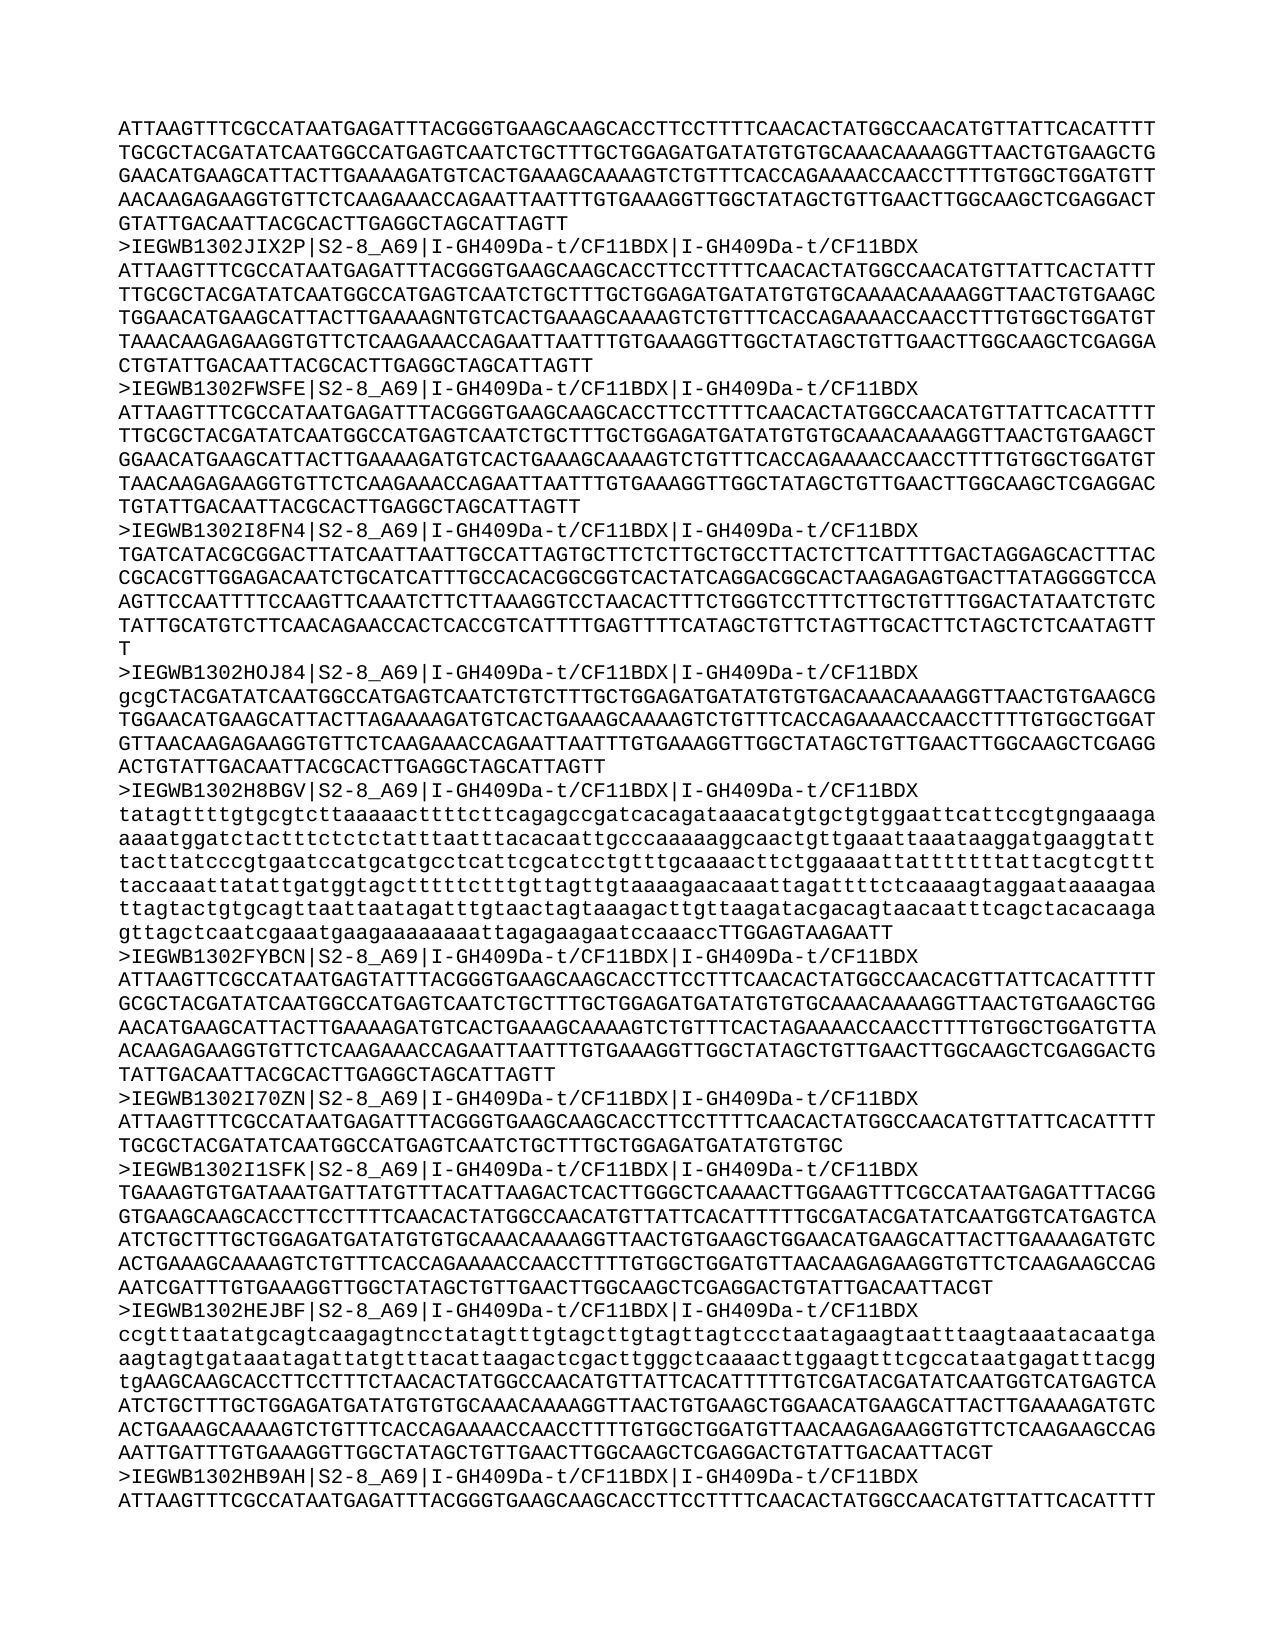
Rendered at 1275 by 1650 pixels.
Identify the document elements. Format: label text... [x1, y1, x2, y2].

text >IEGWB1302I70ZN|S2-8_A69|I-GH409Da-t/CF11BDX|I-GH409Da-t/CF11BDX [118, 1088, 1157, 1111]
text >IEGWB1302FWSFE|S2-8_A69|I-GH409Da-t/CF11BDX|I-GH409Da-t/CF11BDX [118, 378, 1157, 402]
text >IEGWB1302I8FN4|S2-8_A69|I-GH409Da-t/CF11BDX|I-GH409Da-t/CF11BDX [118, 520, 1157, 544]
text >IEGWB1302HB9AH|S2-8_A69|I-GH409Da-t/CF11BDX|I-GH409Da-t/CF11BDX [118, 1466, 1157, 1489]
text gcgCTACGATATCAATGGCCATGAGTCAATCTGTCTTTGCTGGAGATGATATGTGTGACAAACAAAAGGTTAACTGTGAAGCGTGGAACATGAAGCATTACTTAGAAAAGATGTCACTGAAAGCAAAAGTCTGTTTCACCAGAAAACCAACCTTTTGTGGCTGGATGTTAACAAGAGAAGGTGTTCTCAAGAAACCAGAATTAATTTGTGAAAGGTTGGCTATAGCTGTTGAACTTGGCAAGCTCGAGGACTGTATTGACAATTACGCACTTGAGGCTAGCATTAGTT [118, 686, 1157, 780]
text >IEGWB1302I1SFK|S2-8_A69|I-GH409Da-t/CF11BDX|I-GH409Da-t/CF11BDX [118, 1158, 1157, 1182]
text ATTAAGTTCGCCATAATGAGTATTTACGGGTGAAGCAAGCACCTTCCTTTCAACACTATGGCCAACACGTTATTCACATTTTTGCGCTACGATATCAATGGCCATGAGTCAATCTGCTTTGCTGGAGATGATATGTGTGCAAACAAAAGGTTAACTGTGAAGCTGGAACATGAAGCATTACTTGAAAAGATGTCACTGAAAGCAAAAGTCTGTTTCACTAGAAAACCAACCTTTTGTGGCTGGATGTTAACAAGAGAAGGTGTTCTCAAGAAACCAGAATTAATTTGTGAAAGGTTGGCTATAGCTGTTGAACTTGGCAAGCTCGAGGACTGTATTGACAATTACGCACTTGAGGCTAGCATTAGTT [118, 969, 1157, 1088]
text TGATCATACGCGGACTTATCAATTAATTGCCATTAGTGCTTCTCTTGCTGCCTTACTCTTCATTTTGACTAGGAGCACTTTACCGCACGTTGGAGACAATCTGCATCATTTGCCACACGGCGGTCACTATCAGGACGGCACTAAGAGAGTGACTTATAGGGGTCCAAGTTCCAATTTTCCAAGTTCAAATCTTCTTAAAGGTCCTAACACTTTCTGGGTCCTTTCTTGCTGTTTGGACTATAATCTGTCTATTGCATGTCTTCAACAGAACCACTCACCGTCATTTTGAGTTTTCATAGCTGTTCTAGTTGCACTTCTAGCTCTCAATAGTTT [118, 544, 1157, 662]
text >IEGWB1302JIX2P|S2-8_A69|I-GH409Da-t/CF11BDX|I-GH409Da-t/CF11BDX [118, 236, 1157, 260]
text >IEGWB1302H8BGV|S2-8_A69|I-GH409Da-t/CF11BDX|I-GH409Da-t/CF11BDX [118, 780, 1157, 804]
text ATTAAGTTTCGCCATAATGAGATTTACGGGTGAAGCAAGCACCTTCCTTTTCAACACTATGGCCAACATGTTATTCACATTTT [118, 1489, 1157, 1513]
text >IEGWB1302HOJ84|S2-8_A69|I-GH409Da-t/CF11BDX|I-GH409Da-t/CF11BDX [118, 662, 1157, 686]
text TGAAAGTGTGATAAATGATTATGTTTACATTAAGACTCACTTGGGCTCAAAACTTGGAAGTTTCGCCATAATGAGATTTACGGGTGAAGCAAGCACCTTCCTTTTCAACACTATGGCCAACATGTTATTCACATTTTTGCGATACGATATCAATGGTCATGAGTCAATCTGCTTTGCTGGAGATGATATGTGTGCAAACAAAAGGTTAACTGTGAAGCTGGAACATGAAGCATTACTTGAAAAGATGTCACTGAAAGCAAAAGTCTGTTTCACCAGAAAACCAACCTTTTGTGGCTGGATGTTAACAAGAGAAGGTGTTCTCAAGAAGCCAGAATCGATTTGTGAAAGGTTGGCTATAGCTGTTGAACTTGGCAAGCTCGAGGACTGTATTGACAATTACGT [118, 1182, 1157, 1300]
text ATTAAGTTTCGCCATAATGAGATTTACGGGTGAAGCAAGCACCTTCCTTTTCAACACTATGGCCAACATGTTATTCACATTTTTTGCGCTACGATATCAATGGCCATGAGTCAATCTGCTTTGCTGGAGATGATATGTGTGCAAACAAAAGGTTAACTGTGAAGCTGGAACATGAAGCATTACTTGAAAAGATGTCACTGAAAGCAAAAGTCTGTTTCACCAGAAAACCAACCTTTTGTGGCTGGATGTTAACAAGAGAAGGTGTTCTCAAGAAACCAGAATTAATTTGTGAAAGGTTGGCTATAGCTGTTGAACTTGGCAAGCTCGAGGACTGTATTGACAATTACGCACTTGAGGCTAGCATTAGTT [118, 402, 1157, 520]
text ccgtttaatatgcagtcaagagtncctatagtttgtagcttgtagttagtccctaatagaagtaatttaagtaaatacaatgaaagtagtgataaatagattatgtttacattaagactcgacttgggctcaaaacttggaagtttcgccataatgagatttacggtgAAGCAAGCACCTTCCTTTCTAACACTATGGCCAACATGTTATTCACATTTTTGTCGATACGATATCAATGGTCATGAGTCAATCTGCTTTGCTGGAGATGATATGTGTGCAAACAAAAGGTTAACTGTGAAGCTGGAACATGAAGCATTACTTGAAAAGATGTCACTGAAAGCAAAAGTCTGTTTCACCAGAAAACCAACCTTTTGTGGCTGGATGTTAACAAGAGAAGGTGTTCTCAAGAAGCCAGAATTGATTTGTGAAAGGTTGGCTATAGCTGTTGAACTTGGCAAGCTCGAGGACTGTATTGACAATTACGT [118, 1324, 1157, 1466]
text ATTAAGTTTCGCCATAATGAGATTTACGGGTGAAGCAAGCACCTTCCTTTTCAACACTATGGCCAACATGTTATTCACTATTTTTGCGCTACGATATCAATGGCCATGAGTCAATCTGCTTTGCTGGAGATGATATGTGTGCAAAACAAAAGGTTAACTGTGAAGCTGGAACATGAAGCATTACTTGAAAAGNTGTCACTGAAAGCAAAAGTCTGTTTCACCAGAAAACCAACCTTTGTGGCTGGATGTTAAACAAGAGAAGGTGTTCTCAAGAAACCAGAATTAATTTGTGAAAGGTTGGCTATAGCTGTTGAACTTGGCAAGCTCGAGGACTGTATTGACAATTACGCACTTGAGGCTAGCATTAGTT [118, 260, 1157, 378]
text >IEGWB1302HEJBF|S2-8_A69|I-GH409Da-t/CF11BDX|I-GH409Da-t/CF11BDX [118, 1300, 1157, 1324]
text tatagttttgtgcgtcttaaaaacttttcttcagagccgatcacagataaacatgtgctgtggaattcattccgtgngaaagaaaaatggatctactttctctctatttaatttacacaattgcccaaaaaggcaactgttgaaattaaataaggatgaaggtatttacttatcccgtgaatccatgcatgcctcattcgcatcctgtttgcaaaacttctggaaaattatttttttattacgtcgttttaccaaattatattgatggtagctttttctttgttagttgtaaaagaacaaattagattttctcaaaagtaggaataaaagaattagtactgtgcagttaattaatagatttgtaactagtaaagacttgttaagatacgacagtaacaatttcagctacacaagagttagctcaatcgaaatgaagaaaaaaaattagagaagaatccaaaccTTGGAGTAAGAATT [118, 804, 1157, 946]
text ATTAAGTTTCGCCATAATGAGATTTACGGGTGAAGCAAGCACCTTCCTTTTCAACACTATGGCCAACATGTTATTCACATTTTTGCGCTACGATATCAATGGCCATGAGTCAATCTGCTTTGCTGGAGATGATATGTGTGC [118, 1111, 1157, 1158]
text >IEGWB1302FYBCN|S2-8_A69|I-GH409Da-t/CF11BDX|I-GH409Da-t/CF11BDX [118, 946, 1157, 969]
text ATTAAGTTTCGCCATAATGAGATTTACGGGTGAAGCAAGCACCTTCCTTTTCAACACTATGGCCAACATGTTATTCACATTTTTGCGCTACGATATCAATGGCCATGAGTCAATCTGCTTTGCTGGAGATGATATGTGTGCAAACAAAAGGTTAACTGTGAAGCTGGAACATGAAGCATTACTTGAAAAGATGTCACTGAAAGCAAAAGTCTGTTTCACCAGAAAACCAACCTTTTGTGGCTGGATGTTAACAAGAGAAGGTGTTCTCAAGAAACCAGAATTAATTTGTGAAAGGTTGGCTATAGCTGTTGAACTTGGCAAGCTCGAGGACTGTATTGACAATTACGCACTTGAGGCTAGCATTAGTT [118, 118, 1157, 236]
